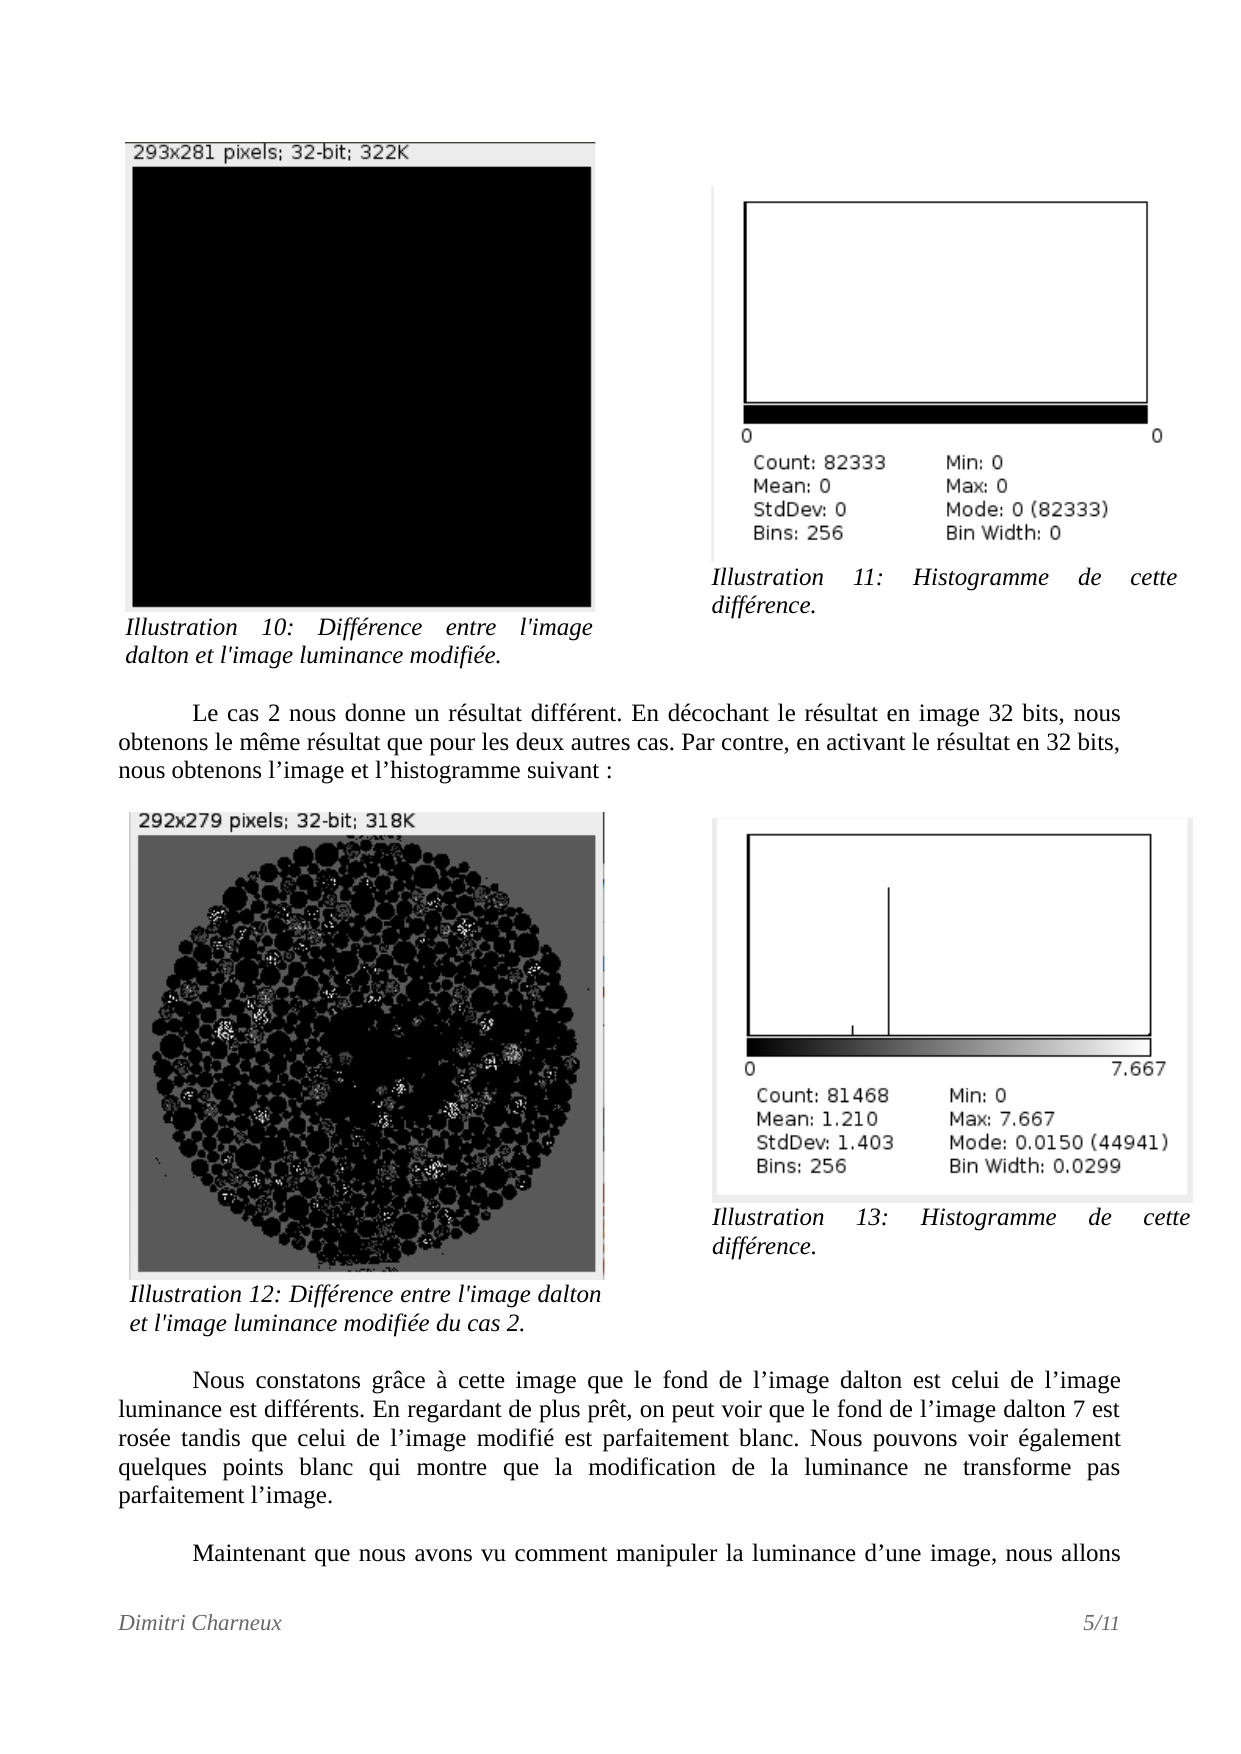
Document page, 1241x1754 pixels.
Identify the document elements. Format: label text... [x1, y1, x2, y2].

text Nous constatons grâce à cette image que le fond de l’image dalton est celui de l’image luminance est différents. En regardant de plus prêt, on peut voir que le fond de l’image dalton 7 est rosée tandis que celui de l’image modifié est parfaitement blanc. Nous pouvons voir également quelques points blanc qui montre que la modification de la luminance ne transforme pas parfaitement l’image. [118, 1366, 1122, 1509]
text Illustration 10: Différence entre l'image dalton et l'image luminance modifiée. [125, 612, 595, 669]
text Le cas 2 nous donne un résultat différent. En décochant le résultat en image 32 bits, nous obtenons le même résultat que pour les deux autres cas. Par contre, en activant le résultat en 32 bits, nous obtenons l’image et l’histogramme suivant : [118, 698, 1122, 784]
picture [125, 142, 596, 612]
picture [711, 186, 1180, 562]
text Illustration 12: Différence entre l'image dalton et l'image luminance modifiée du cas 2. [129, 1280, 604, 1337]
text Maintenant que nous avons vu comment manipuler la luminance d’une image, nous allons [118, 1538, 1122, 1567]
picture [129, 812, 605, 1280]
text Illustration 13: Histogramme de cette différence. [712, 1203, 1193, 1260]
text Illustration 11: Histogramme de cette différence. [711, 562, 1180, 619]
picture [711, 818, 1193, 1203]
